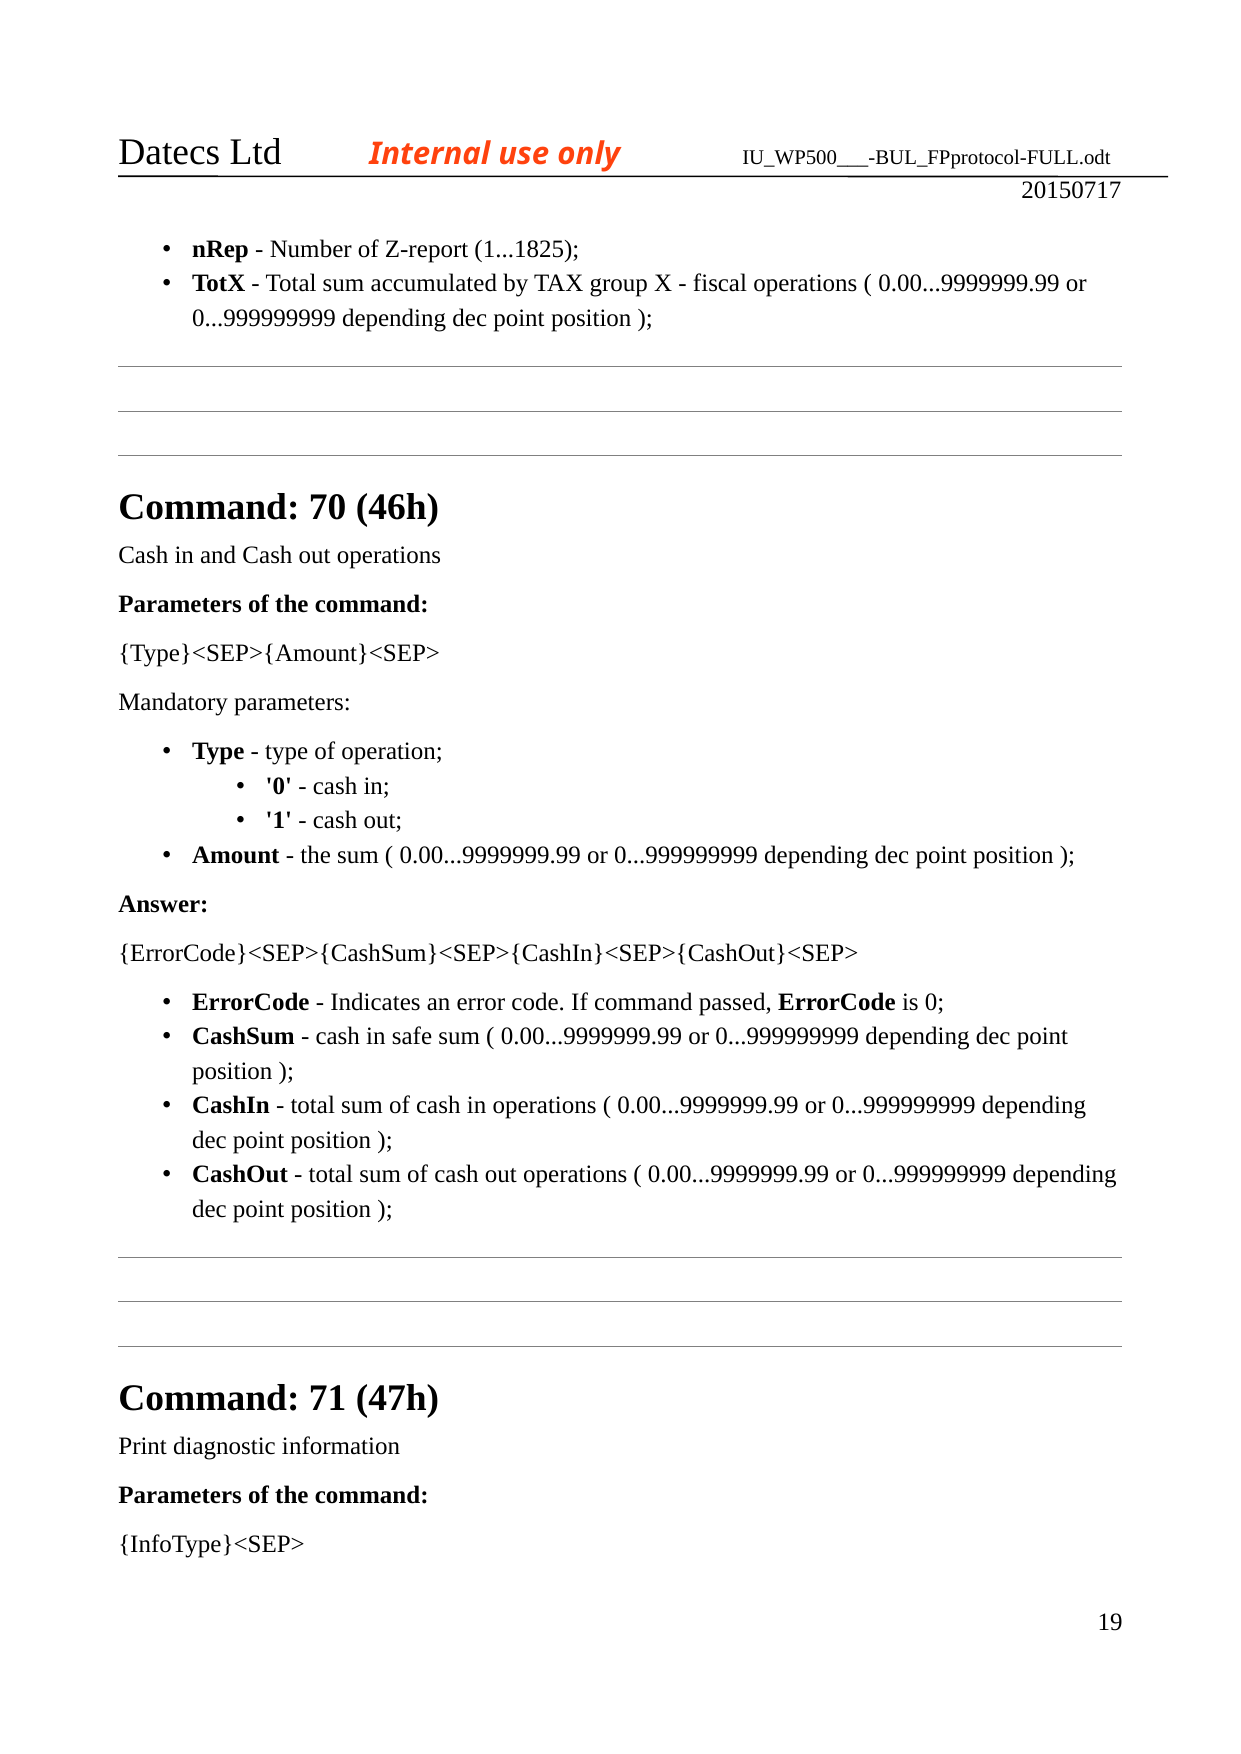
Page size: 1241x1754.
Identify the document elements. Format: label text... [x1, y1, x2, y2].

text Print diagnostic information [118, 1431, 1122, 1460]
text Mandatory parameters: [118, 687, 1122, 716]
list CashOut - total sum of cash out operations ( 0.00...9999999.99 or 0...999999999 depending dec point position ); [162, 1159, 1122, 1222]
list '0' - cash in; [236, 771, 1122, 799]
text Answer: [118, 889, 1122, 917]
list '1' - cash out; [236, 805, 1122, 834]
list Amount - the sum ( 0.00...9999999.99 or 0...999999999 depending dec point position ); [162, 840, 1122, 868]
subtitle Command: 70 (46h) [118, 484, 1122, 527]
text Parameters of the command: [118, 589, 1122, 618]
text Cash in and Cash out operations [118, 540, 1122, 569]
text Parameters of the command: [118, 1480, 1122, 1509]
text {Type}<SEP>{Amount}<SEP> [118, 638, 1122, 667]
list TotX - Total sum accumulated by TAX group X - fiscal operations ( 0.00...9999999.99 or 0...999999999 depending dec point position ); [162, 268, 1122, 332]
list nRep - Number of Z-report (1...1825); [162, 234, 1122, 263]
list CashSum - cash in safe sum ( 0.00...9999999.99 or 0...999999999 depending dec point position ); [162, 1021, 1122, 1084]
list ErrorCode - Indicates an error code. If command passed, ErrorCode is 0; [162, 987, 1122, 1016]
list CashIn - total sum of cash in operations ( 0.00...9999999.99 or 0...999999999 depending dec point position ); [162, 1090, 1122, 1153]
subtitle Command: 71 (47h) [118, 1375, 1122, 1418]
text {InfoType}<SEP> [118, 1529, 1122, 1558]
text {ErrorCode}<SEP>{CashSum}<SEP>{CashIn}<SEP>{CashOut}<SEP> [118, 938, 1122, 967]
list Type - type of operation; [162, 736, 1122, 765]
